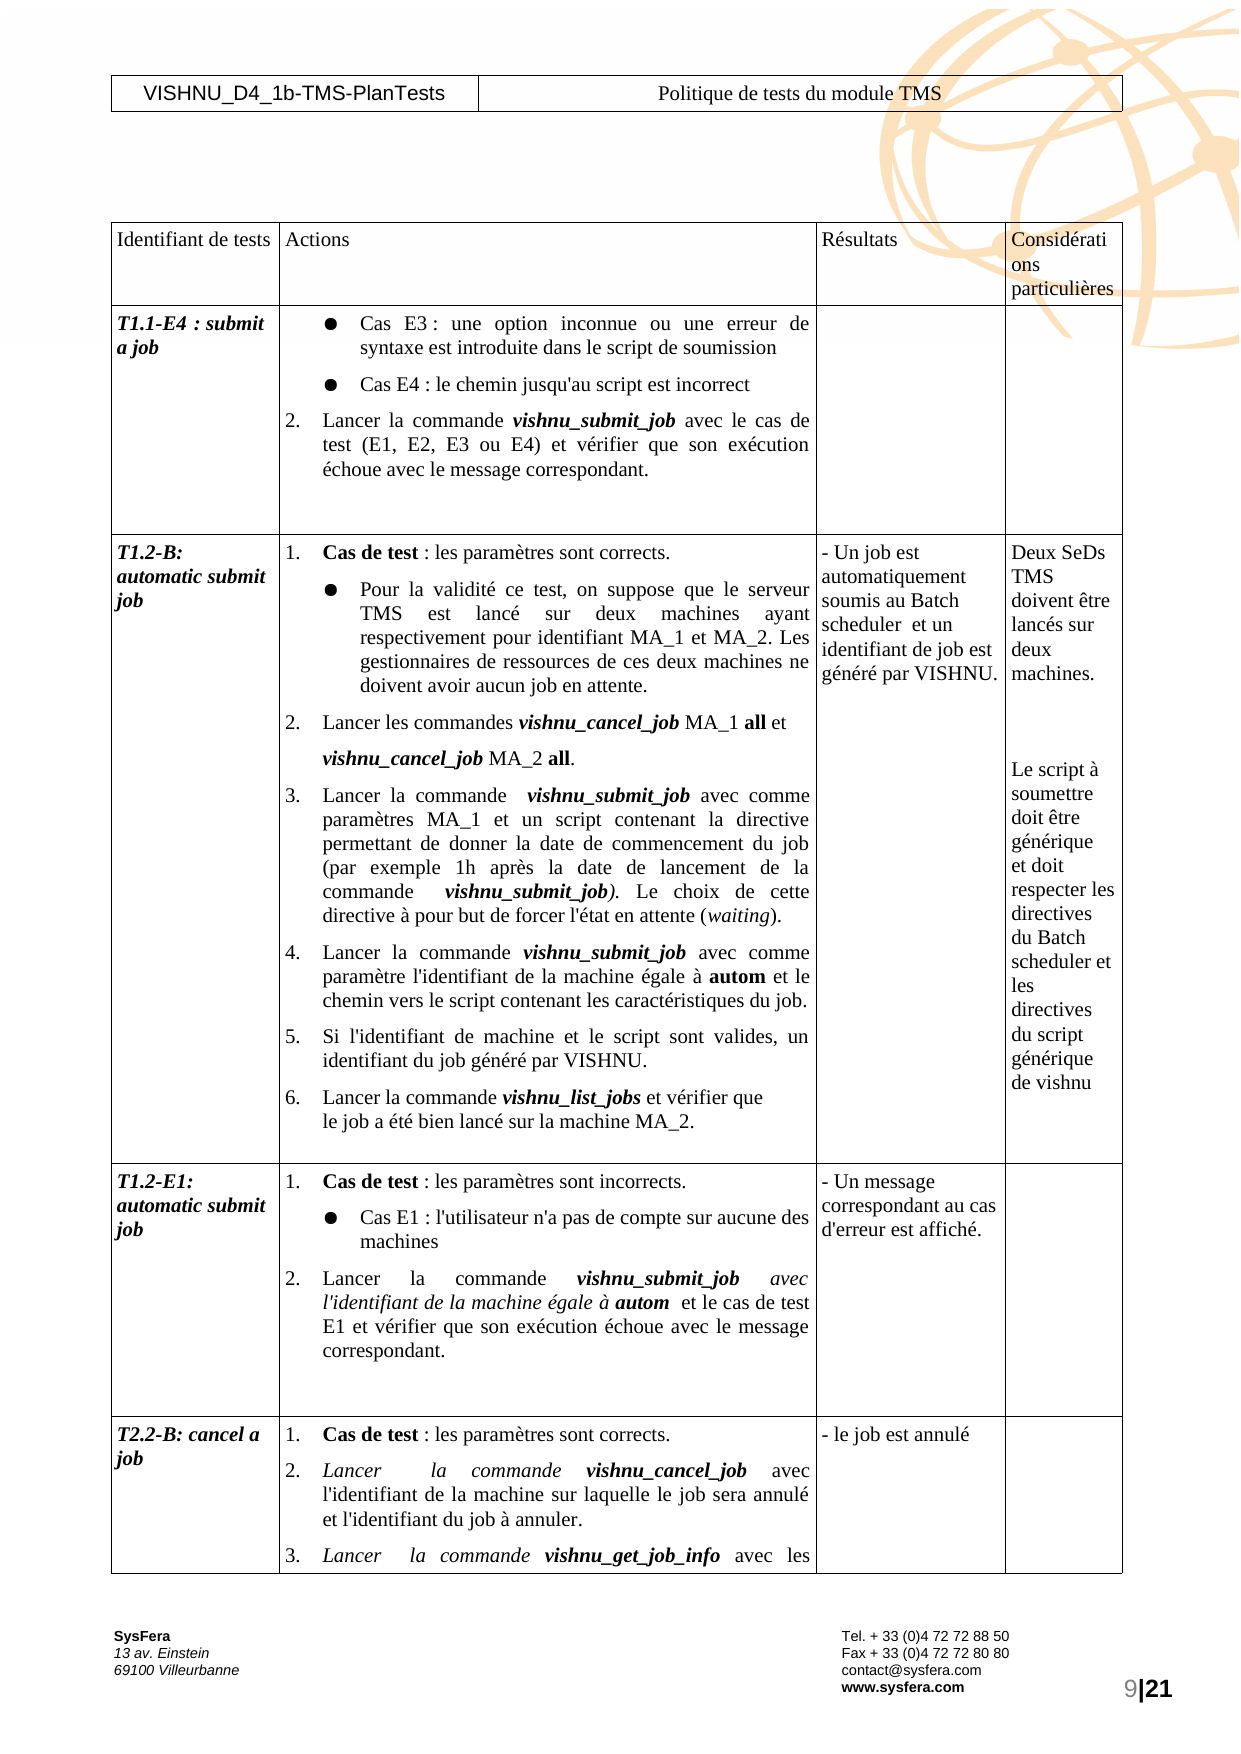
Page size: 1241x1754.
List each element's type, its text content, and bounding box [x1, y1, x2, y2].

table_cell - le job est annulé [817, 1417, 1005, 1573]
table_cell T1.1-E1:submit a job T1.1-E2 : submit a job T1.1-E3 : submit a job T1.1-E4 : submit a job [112, 351, 279, 534]
table_cell Cas de test : les paramètres sont corrects. Lancer la commande vishnu_cancel_job avec l'identifiant de la machine sur laquelle le job sera annulé et l'identifiant du job à annuler. Lancer la commande vishnu_get_job_info avec les paramètres précédents (l'identifiant de la machine sur laquelle le job a été annulé et l'identifiant du job annulé) et vérifier que son exécution échoue. [280, 1417, 816, 1573]
picture [1006, 306, 1122, 349]
picture [280, 223, 816, 305]
picture [112, 223, 279, 305]
table_cell Cas de test : les paramètres sont corrects. Pour la validité ce test, on suppose que le serveur TMS est lancé sur deux machines ayant respectivement pour identifiant MA_1 et MA_2. Les gestionnaires de ressources de ces deux machines ne doivent avoir aucun job en attente. Lancer les commandes vishnu_cancel_job MA_1 all et vishnu_cancel_job MA_2 all. Lancer la commande vishnu_submit_job avec comme paramètres MA_1 et un script contenant la directive permettant de donner la date de commencement du job (par exemple 1h après la date de lancement de la commande vishnu_submit_job). Le choix de cette directive à pour but de forcer l'état en attente (waiting). Lancer la commande vishnu_submit_job avec comme paramètre l'identifiant de la machine égale à autom et le chemin vers le script contenant les caractéristiques du job. Si l'identifiant de machine et le script sont valides, un identifiant du job généré par VISHNU. Lancer la commande vishnu_list_jobs et vérifier que le job a été bien lancé sur la machine MA_2. [280, 535, 816, 1163]
table_cell [1006, 1164, 1122, 1416]
picture [280, 306, 816, 349]
table_cell - Un message correspondant au cas d'erreur est affiché. [817, 1164, 1005, 1416]
picture [112, 306, 279, 349]
table_cell [817, 351, 1005, 534]
table_cell T1.2-B: automatic submit job [112, 535, 279, 1163]
table_cell - Un job est automatiquement soumis au Batch scheduler et un identifiant de job est généré par VISHNU. [817, 535, 1005, 1163]
picture [1006, 223, 1122, 305]
picture [817, 306, 1005, 349]
table_cell Deux SeDs TMS doivent être lancés sur deux machines. Le script à soumettre doit être générique et doit respecter les directives du Batch scheduler et les directives du script générique de vishnu [1006, 535, 1122, 1163]
table_cell T1.2-E1: automatic submit job [112, 1164, 279, 1416]
table_cell [1006, 1417, 1122, 1573]
table_cell T2.2-B: cancel a job [112, 1417, 279, 1573]
picture [1, 9, 1239, 349]
table_cell [1006, 351, 1122, 534]
table_cell Cas de test : les paramètres sont incorrects. Cas E1 : le certificat de session n'est pas enregistré dans VISHNU ou il a expiré Cas E2 : l'identifiant de la machine n'est pas enregistré dans VISHNU Cas E3 : une option inconnue ou une erreur de syntaxe est introduite dans le script de soumission Cas E4 : le chemin jusqu'au script est incorrect Lancer la commande vishnu_submit_job avec le cas de test (E1, E2, E3 ou E4) et vérifier que son exécution échoue avec le message correspondant. [280, 351, 816, 534]
picture [817, 223, 1005, 305]
table_cell Cas de test : les paramètres sont incorrects. Cas E1 : l'utilisateur n'a pas de compte sur aucune des machines Lancer la commande vishnu_submit_job avec l'identifiant de la machine égale à autom et le cas de test E1 et vérifier que son exécution échoue avec le message correspondant. [280, 1164, 816, 1416]
